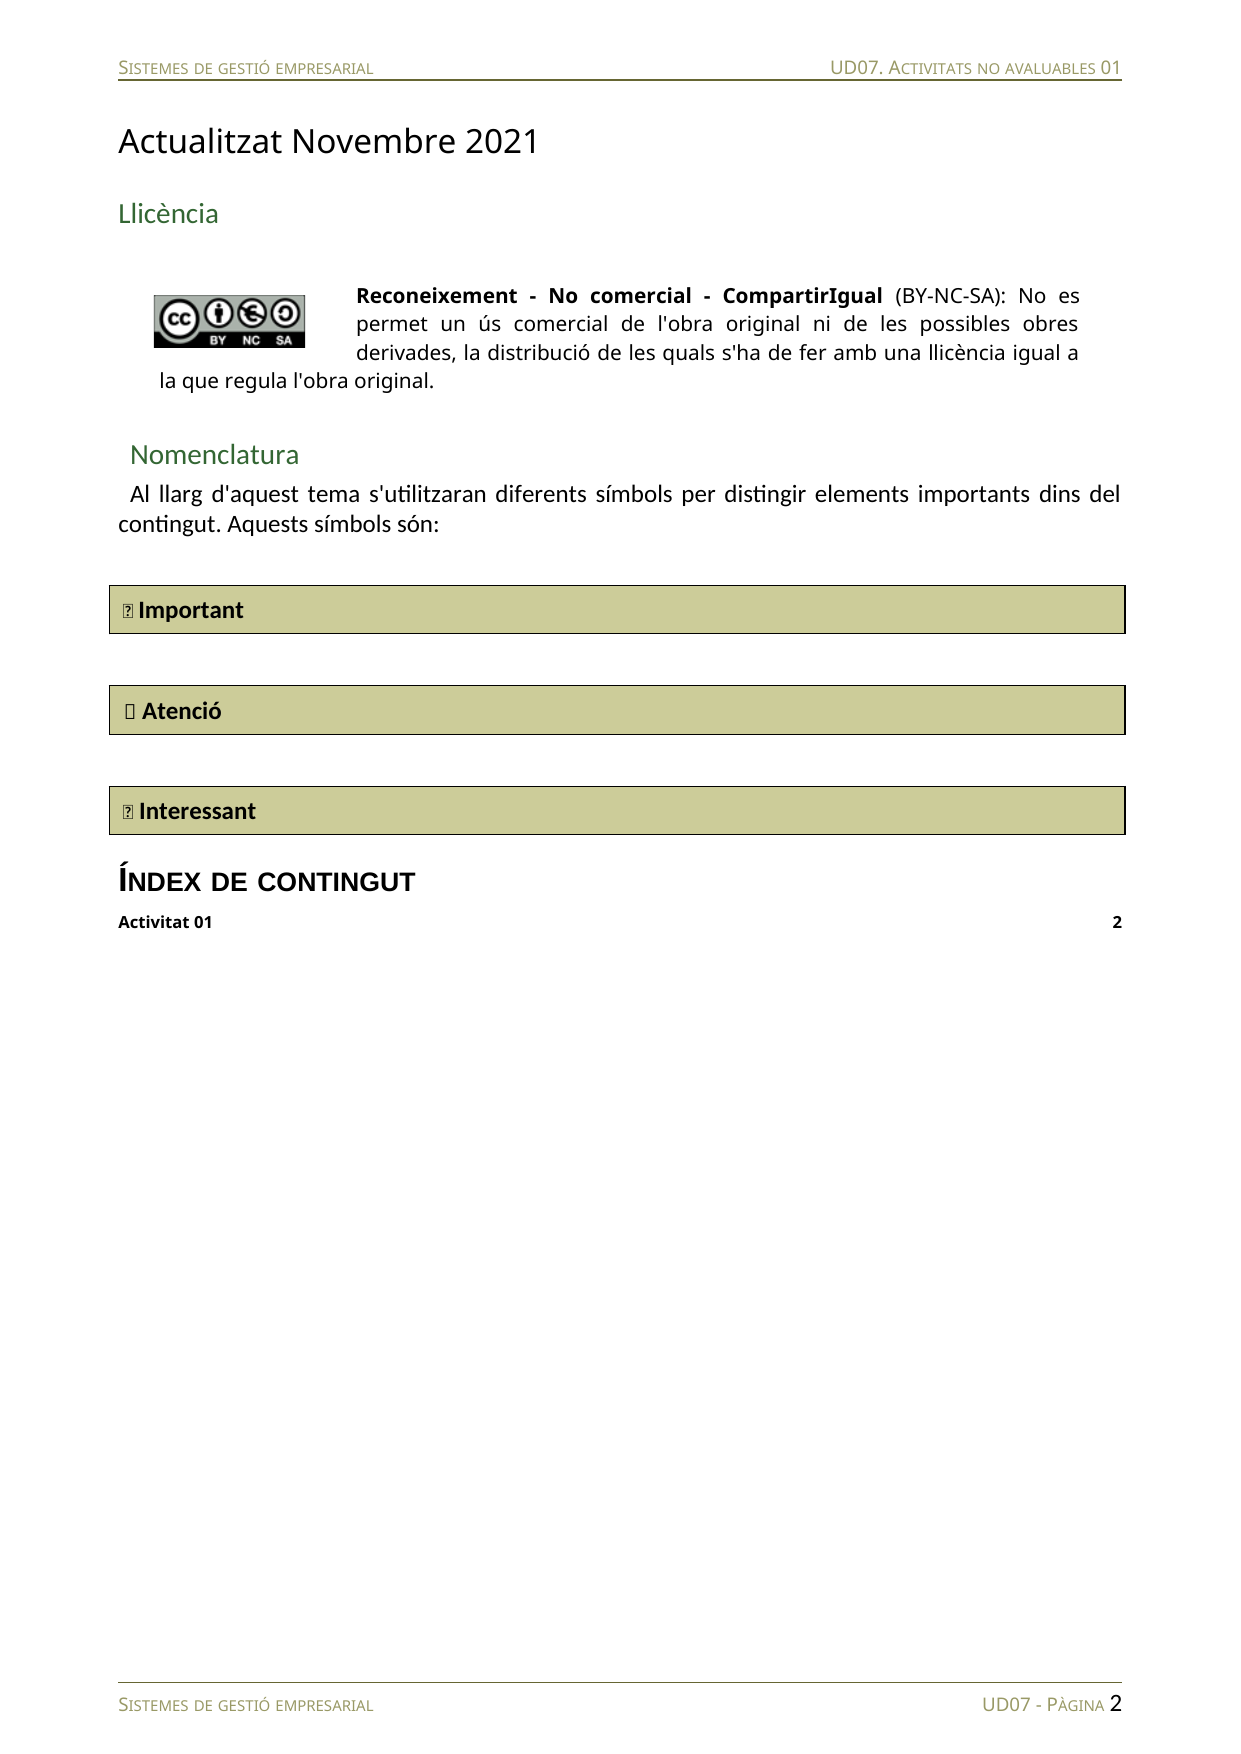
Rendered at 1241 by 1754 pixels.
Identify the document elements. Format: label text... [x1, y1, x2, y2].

text Llicència [118, 196, 1122, 231]
text Índex de contingut [118, 860, 1122, 898]
text Activitat 01 2 [118, 911, 1122, 934]
text 📖 Important [110, 586, 1124, 633]
text 💬 Interessant [110, 787, 1124, 834]
text ❕ Atenció [110, 686, 1124, 734]
text Reconeixement - No comercial - CompartirIgual (BY-NC-SA): No es permet un ús comercial de l'obra original ni de les possibles obres derivades, la distribució de les quals s'ha de fer amb una llicència igual a la que regula l'obra original. [159, 281, 1080, 395]
text Nomenclatura [118, 436, 1122, 472]
text Al llarg d'aquest tema s'utilitzaran diferents símbols per distingir elements importants dins del contingut. Aquests símbols són: [118, 478, 1122, 539]
picture [153, 295, 306, 348]
text Actualitzat Novembre 2021 [118, 118, 1122, 163]
